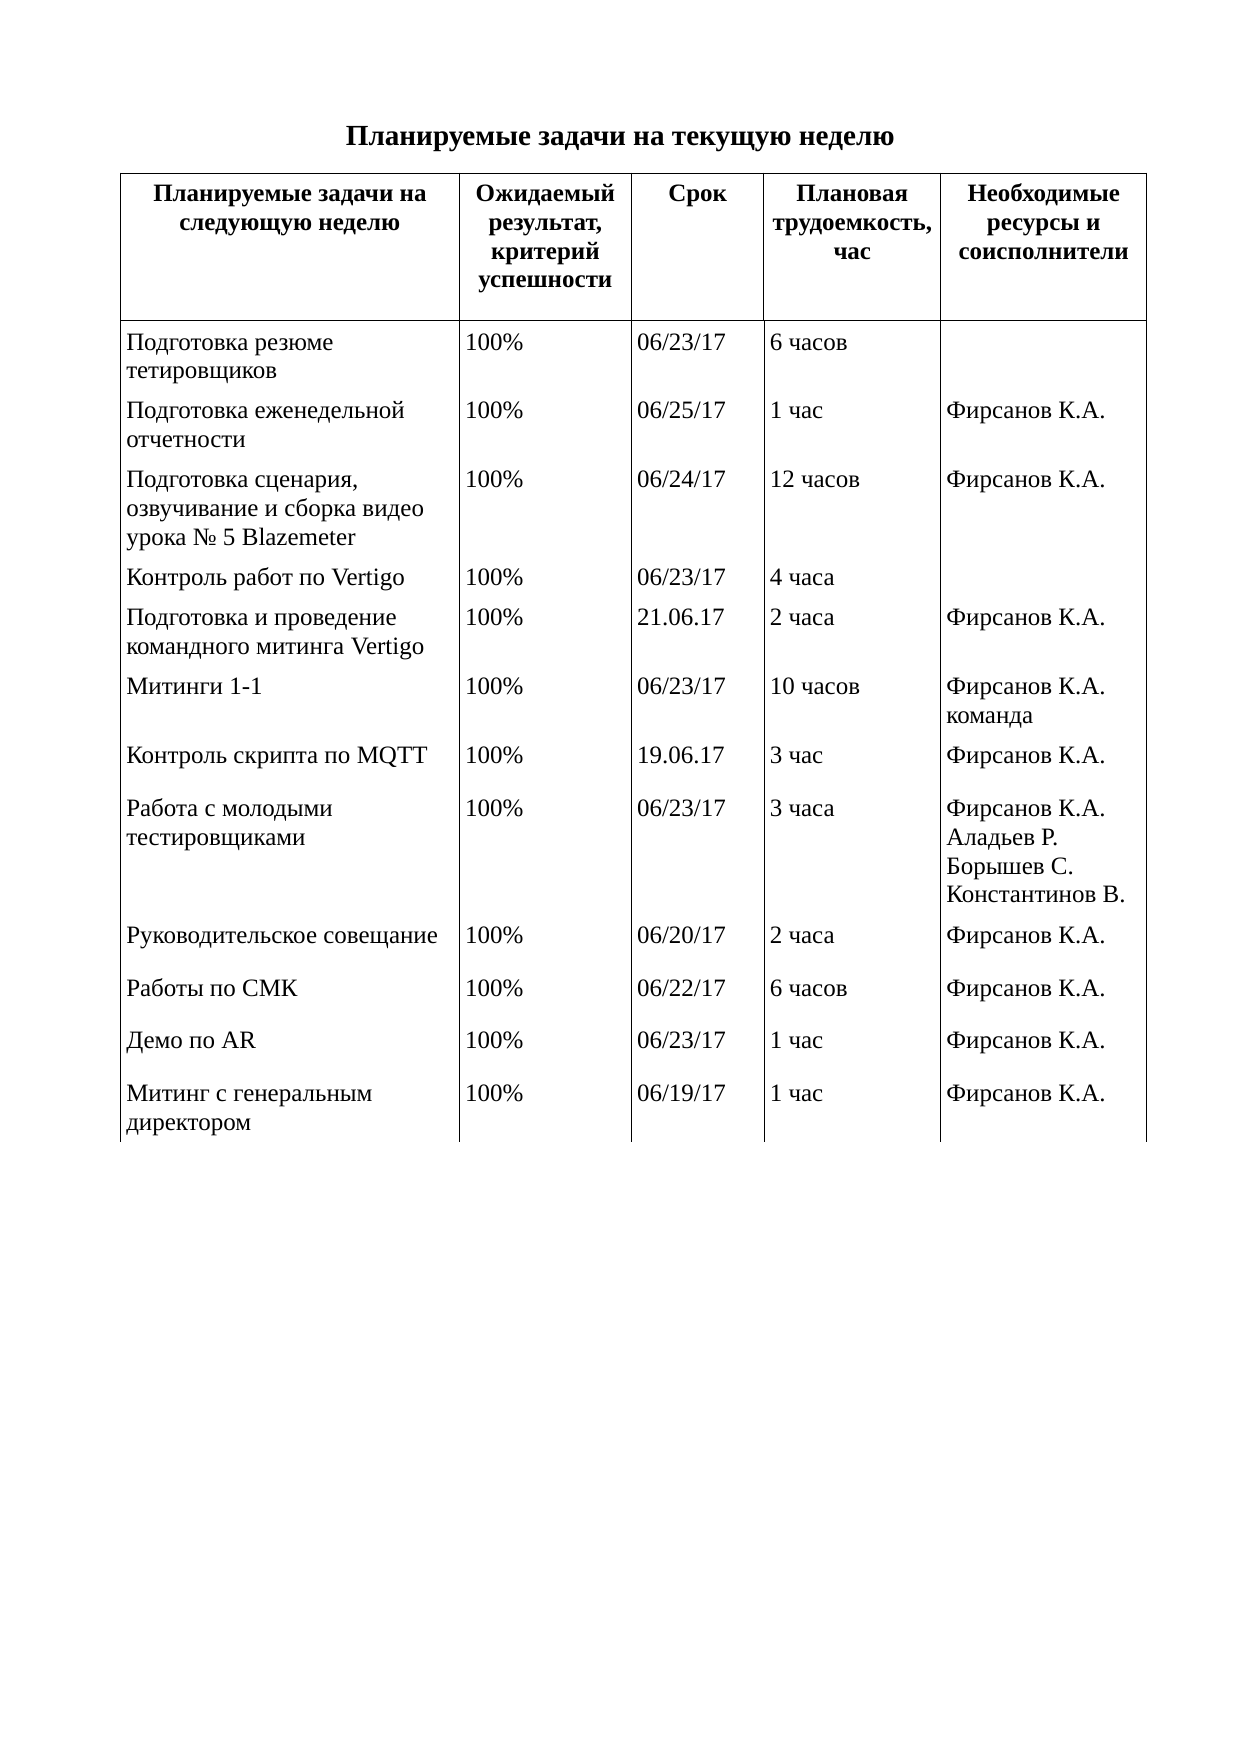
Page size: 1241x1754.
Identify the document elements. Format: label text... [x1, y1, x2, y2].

table_cell 100% [460, 1073, 631, 1142]
table_header Ожидаемый результат, критерий успешности [460, 174, 631, 320]
table_cell 12 часов [765, 459, 940, 557]
table_cell Фирсанов К.А. [941, 735, 1146, 788]
table_cell Фирсанов К.А. Аладьев Р. Борышев С. Константинов В. [941, 788, 1146, 914]
table_cell 100% [460, 967, 631, 1020]
table_cell 100% [460, 788, 631, 914]
table_cell 100% [460, 735, 631, 788]
table_cell Фирсанов К.А. [941, 914, 1146, 967]
table_cell 19.06.17 [632, 1073, 764, 1142]
table_cell Руководительское совещание [121, 914, 459, 967]
table_cell Фирсанов К.А. [941, 459, 1146, 557]
table_cell 1 час [765, 1020, 940, 1073]
table_cell Подготовка резюме тетировщиков [121, 321, 459, 390]
table_cell 1 час [765, 1073, 940, 1142]
table_cell Подготовка и проведение командного митинга Vertigo [121, 597, 459, 666]
table_cell Контроль работ по Vertigo [121, 557, 459, 597]
table_header Срок [632, 174, 763, 320]
table_cell 22.06.17 [632, 967, 764, 1020]
table_cell Фирсанов К.А. [941, 967, 1146, 1020]
table_cell Митинг с генеральным директором [121, 1073, 459, 1142]
table_cell 2 часа [765, 597, 940, 666]
table_cell Митинги 1-1 [121, 666, 459, 735]
table_cell Подготовка еженедельной отчетности [121, 390, 459, 459]
table_header Планируемые задачи на следующую неделю [121, 174, 459, 320]
table_cell 25.06.17 [632, 390, 764, 459]
table_cell 3 час [765, 735, 940, 788]
table_cell 100% [460, 459, 631, 557]
table_cell 2 часа [765, 914, 940, 967]
table_cell Фирсанов К.А. [941, 597, 1146, 666]
table_cell Подготовка сценария, озвучивание и сборка видео урока № 5 Blazemeter [121, 459, 459, 557]
table_cell 1 час [765, 390, 940, 459]
table_cell 23.06.17 [632, 321, 764, 390]
table_cell 4 часа [765, 557, 940, 597]
table_cell Работы по СМК [121, 967, 459, 1020]
table_cell 23.06.17 [632, 666, 764, 735]
table_cell 100% [460, 390, 631, 459]
table_cell 100% [460, 597, 631, 666]
table_cell 100% [460, 666, 631, 735]
table_cell Фирсанов К.А. [941, 1073, 1146, 1142]
table_cell Контроль скрипта по MQTT [121, 735, 459, 788]
table_header Плановая трудоемкость, час [764, 174, 940, 320]
table_cell 23.06.17 [632, 788, 764, 914]
table_cell 24.06.17 [632, 459, 764, 557]
table_cell Демо по AR [121, 1020, 459, 1073]
table_cell 6 часов [765, 321, 940, 390]
table_cell 6 часов [765, 967, 940, 1020]
table_cell 19.06.17 [632, 735, 764, 788]
text Планируемые задачи на текущую неделю [118, 118, 1122, 152]
table_cell 10 часов [765, 666, 940, 735]
table_cell Работа с молодыми тестировщиками [121, 788, 459, 914]
table_cell 100% [460, 914, 631, 967]
table_cell Фирсанов К.А. [941, 390, 1146, 459]
table_cell [941, 321, 1146, 390]
table_cell 23.06.17 [632, 557, 764, 597]
table_cell 3 часа [765, 788, 940, 914]
table_cell 20.06.17 [632, 914, 764, 967]
table_cell 100% [460, 557, 631, 597]
table_cell Фирсанов К.А. команда [941, 666, 1146, 735]
table_cell 23.06.17 [632, 1020, 764, 1073]
table_cell Фирсанов К.А. [941, 1020, 1146, 1073]
table_header Необходимые ресурсы и соисполнители [941, 174, 1146, 320]
table_cell 100% [460, 1020, 631, 1073]
table_cell 21.06.17 [632, 597, 764, 666]
table_cell 100% [460, 321, 631, 390]
table_cell [941, 557, 1146, 597]
